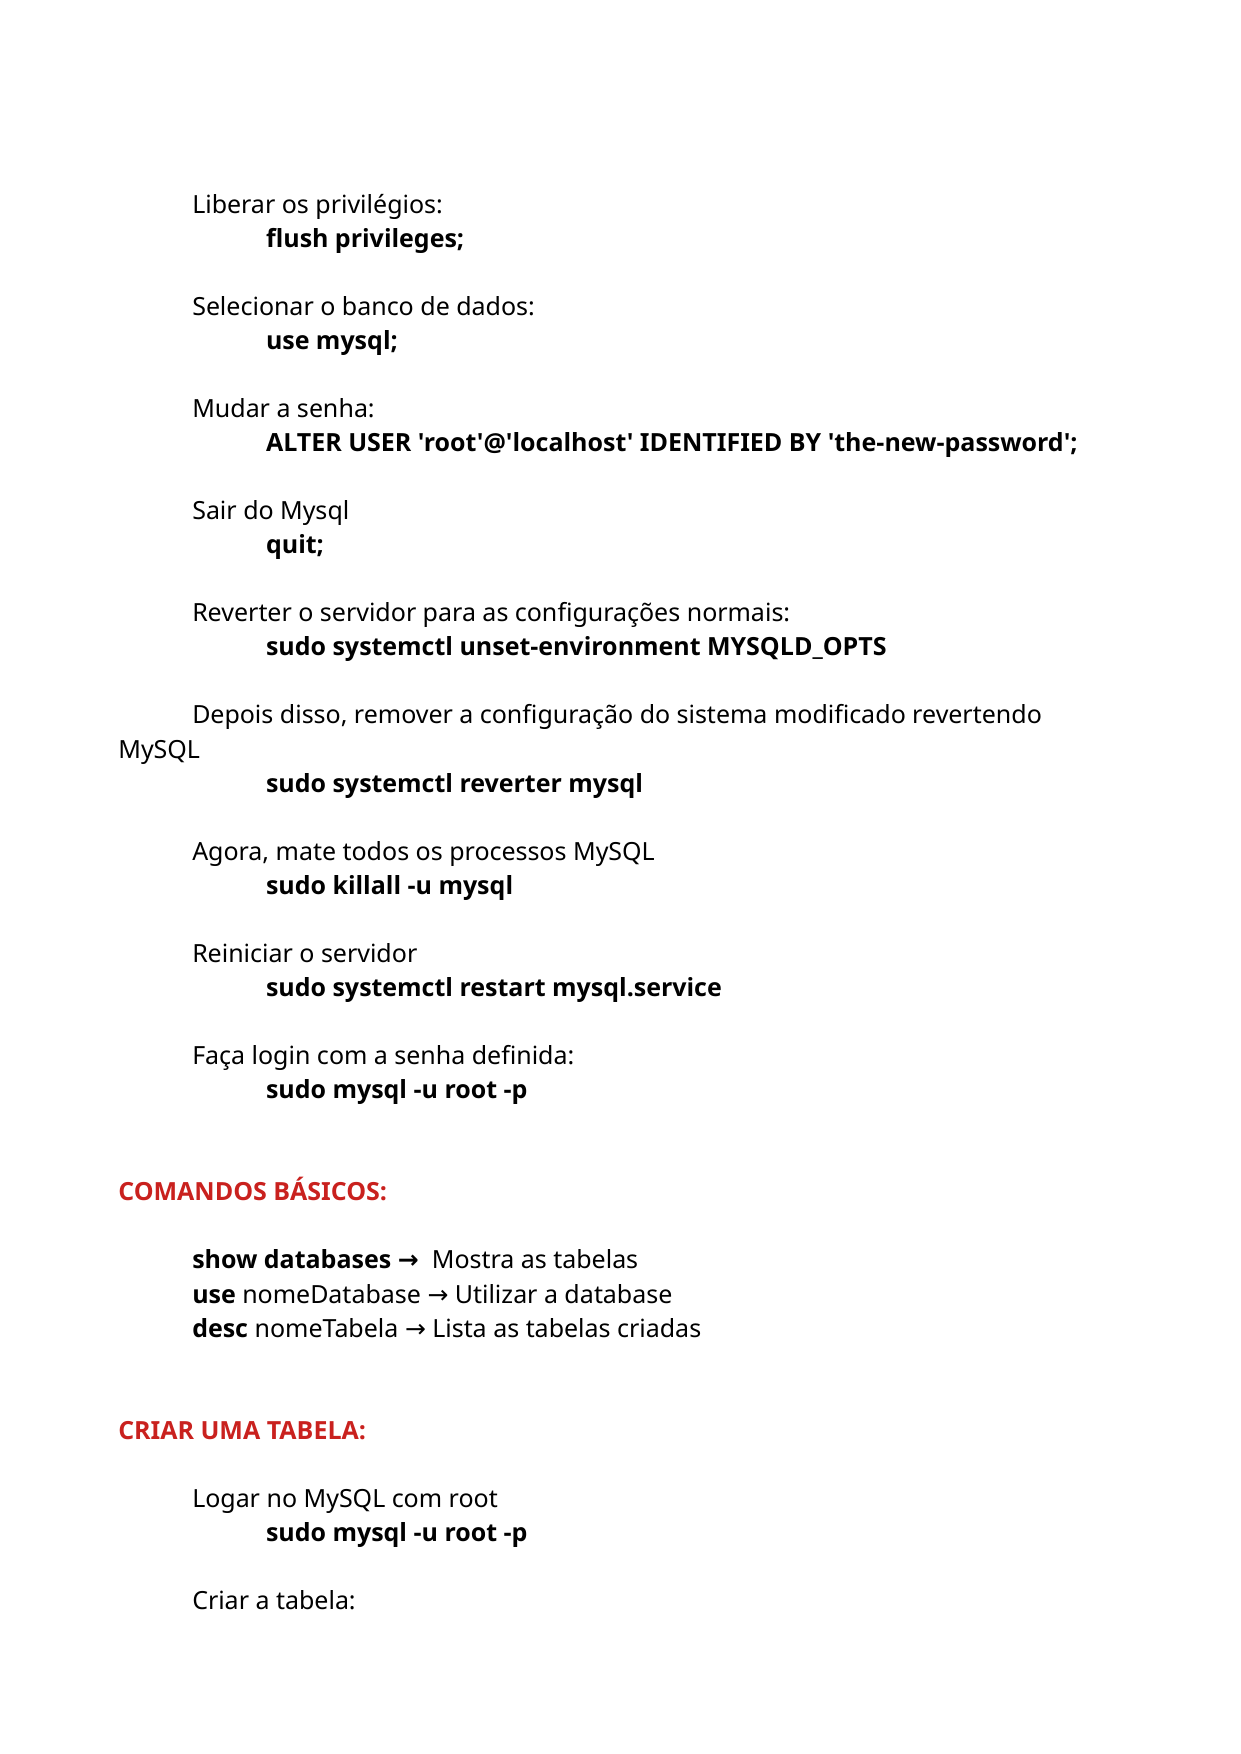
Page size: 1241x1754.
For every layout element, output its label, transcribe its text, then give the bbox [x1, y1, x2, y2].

text quit; [118, 527, 1122, 561]
text use mysql; [118, 322, 1122, 357]
text Logar no MySQL com root [118, 1481, 1122, 1515]
text Faça login com a senha definida: [118, 1038, 1122, 1072]
text Agora, mate todos os processos MySQL [118, 833, 1122, 867]
text Sair do Mysql [118, 493, 1122, 527]
text desc nomeTabela → Lista as tabelas criadas [118, 1310, 1122, 1344]
text flush privileges; [118, 220, 1122, 254]
text sudo mysql -u root -p [118, 1515, 1122, 1549]
text sudo systemctl reverter mysql [118, 765, 1122, 799]
text sudo killall -u mysql [118, 867, 1122, 902]
text Mudar a senha: [118, 391, 1122, 425]
text show databases → Mostra as tabelas [118, 1242, 1122, 1276]
text Selecionar o banco de dados: [118, 288, 1122, 322]
text COMANDOS BÁSICOS: [118, 1174, 1122, 1208]
text use nomeDatabase → Utilizar a database [118, 1276, 1122, 1310]
text sudo systemctl restart mysql.service [118, 970, 1122, 1004]
text ALTER USER 'root'@'localhost' IDENTIFIED BY 'the-new-password'; [118, 425, 1122, 459]
text Criar a tabela: [118, 1583, 1122, 1617]
text Reiniciar o servidor [118, 936, 1122, 970]
text Depois disso, remover a configuração do sistema modificado revertendo MySQL [118, 697, 1122, 765]
text Reverter o servidor para as configurações normais: [118, 595, 1122, 629]
text sudo mysql -u root -p [118, 1072, 1122, 1106]
text Liberar os privilégios: [118, 186, 1122, 220]
text sudo systemctl unset-environment MYSQLD_OPTS [118, 629, 1122, 663]
text CRIAR UMA TABELA: [118, 1412, 1122, 1447]
